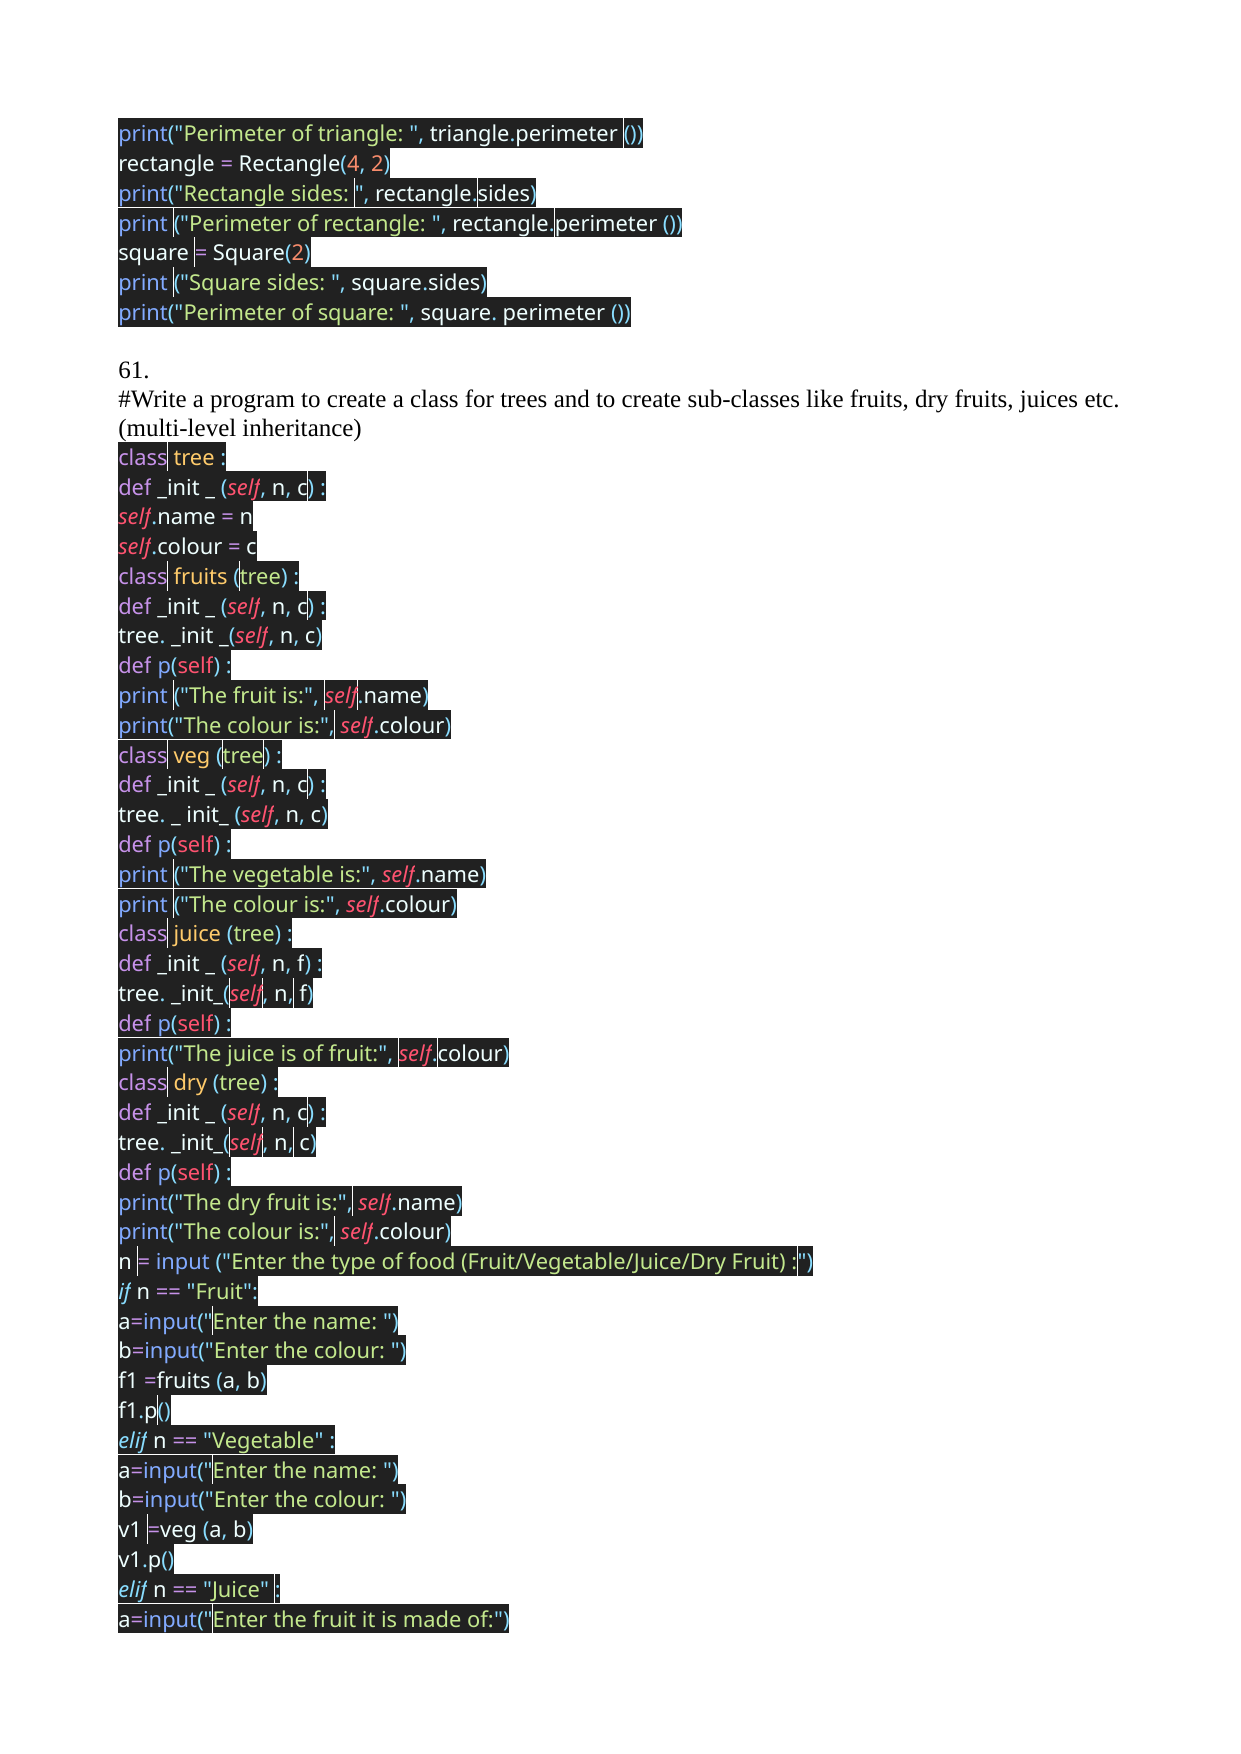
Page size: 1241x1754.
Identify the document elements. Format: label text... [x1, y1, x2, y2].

text rectangle = Rectangle(4, 2) [118, 148, 1122, 178]
text def p(self) : [118, 1008, 1122, 1037]
text def p(self) : [118, 1157, 1122, 1186]
text def _init _ (self, n, c) : [118, 471, 1122, 501]
text print ("The colour is:", self.colour) [118, 888, 1122, 918]
text tree. _init _(self, n, c) [118, 620, 1122, 650]
text print("Perimeter of triangle: ", triangle.perimeter ()) [118, 118, 1122, 148]
text print("Perimeter of square: ", square. perimeter ()) [118, 297, 1122, 327]
text tree. _init_(self, n, f) [118, 978, 1122, 1008]
text class veg (tree) : [118, 739, 1122, 769]
text b=input("Enter the colour: ") [118, 1335, 1122, 1365]
text f1 =fruits (a, b) [118, 1365, 1122, 1395]
text square = Square(2) [118, 237, 1122, 267]
text f1.p() [118, 1395, 1122, 1425]
text def _init _ (self, n, c) : [118, 769, 1122, 799]
text print("The juice is of fruit:", self.colour) [118, 1037, 1122, 1067]
text print ("The fruit is:", self.name) [118, 680, 1122, 710]
text a=input("Enter the name: ") [118, 1306, 1122, 1335]
text def _init _ (self, n, c) : [118, 591, 1122, 620]
text a=input("Enter the name: ") [118, 1454, 1122, 1484]
text 61. [118, 355, 1122, 384]
text a=input("Enter the fruit it is made of:") [118, 1603, 1122, 1633]
text print ("Perimeter of rectangle: ", rectangle.perimeter ()) [118, 207, 1122, 237]
text elif n == "Vegetable" : [118, 1425, 1122, 1454]
text n = input ("Enter the type of food (Fruit/Vegetable/Juice/Dry Fruit) :") [118, 1246, 1122, 1276]
text class juice (tree) : [118, 918, 1122, 948]
text def p(self) : [118, 829, 1122, 859]
text b=input("Enter the colour: ") [118, 1484, 1122, 1514]
text elif n == "Juice" : [118, 1574, 1122, 1603]
text print ("The vegetable is:", self.name) [118, 859, 1122, 888]
text print("The dry fruit is:", self.name) [118, 1186, 1122, 1216]
text tree. _init_(self, n, c) [118, 1127, 1122, 1157]
text def _init _ (self, n, c) : [118, 1097, 1122, 1127]
text if n == "Fruit": [118, 1276, 1122, 1306]
text def p(self) : [118, 650, 1122, 680]
text class tree : [118, 442, 1122, 471]
text class fruits (tree) : [118, 561, 1122, 591]
text def _init _ (self, n, f) : [118, 948, 1122, 978]
text self.colour = c [118, 531, 1122, 561]
text #Write a program to create a class for trees and to create sub-classes like fruits, dry fruits, juices etc. (multi-level inheritance) [118, 384, 1122, 442]
text tree. _ init_ (self, n, c) [118, 799, 1122, 829]
text print("The colour is:", self.colour) [118, 1216, 1122, 1246]
text class dry (tree) : [118, 1067, 1122, 1097]
text v1 =veg (a, b) [118, 1514, 1122, 1544]
text v1.p() [118, 1544, 1122, 1574]
text print("The colour is:", self.colour) [118, 710, 1122, 739]
text self.name = n [118, 501, 1122, 531]
text print ("Square sides: ", square.sides) [118, 267, 1122, 297]
text print("Rectangle sides: ", rectangle.sides) [118, 178, 1122, 207]
